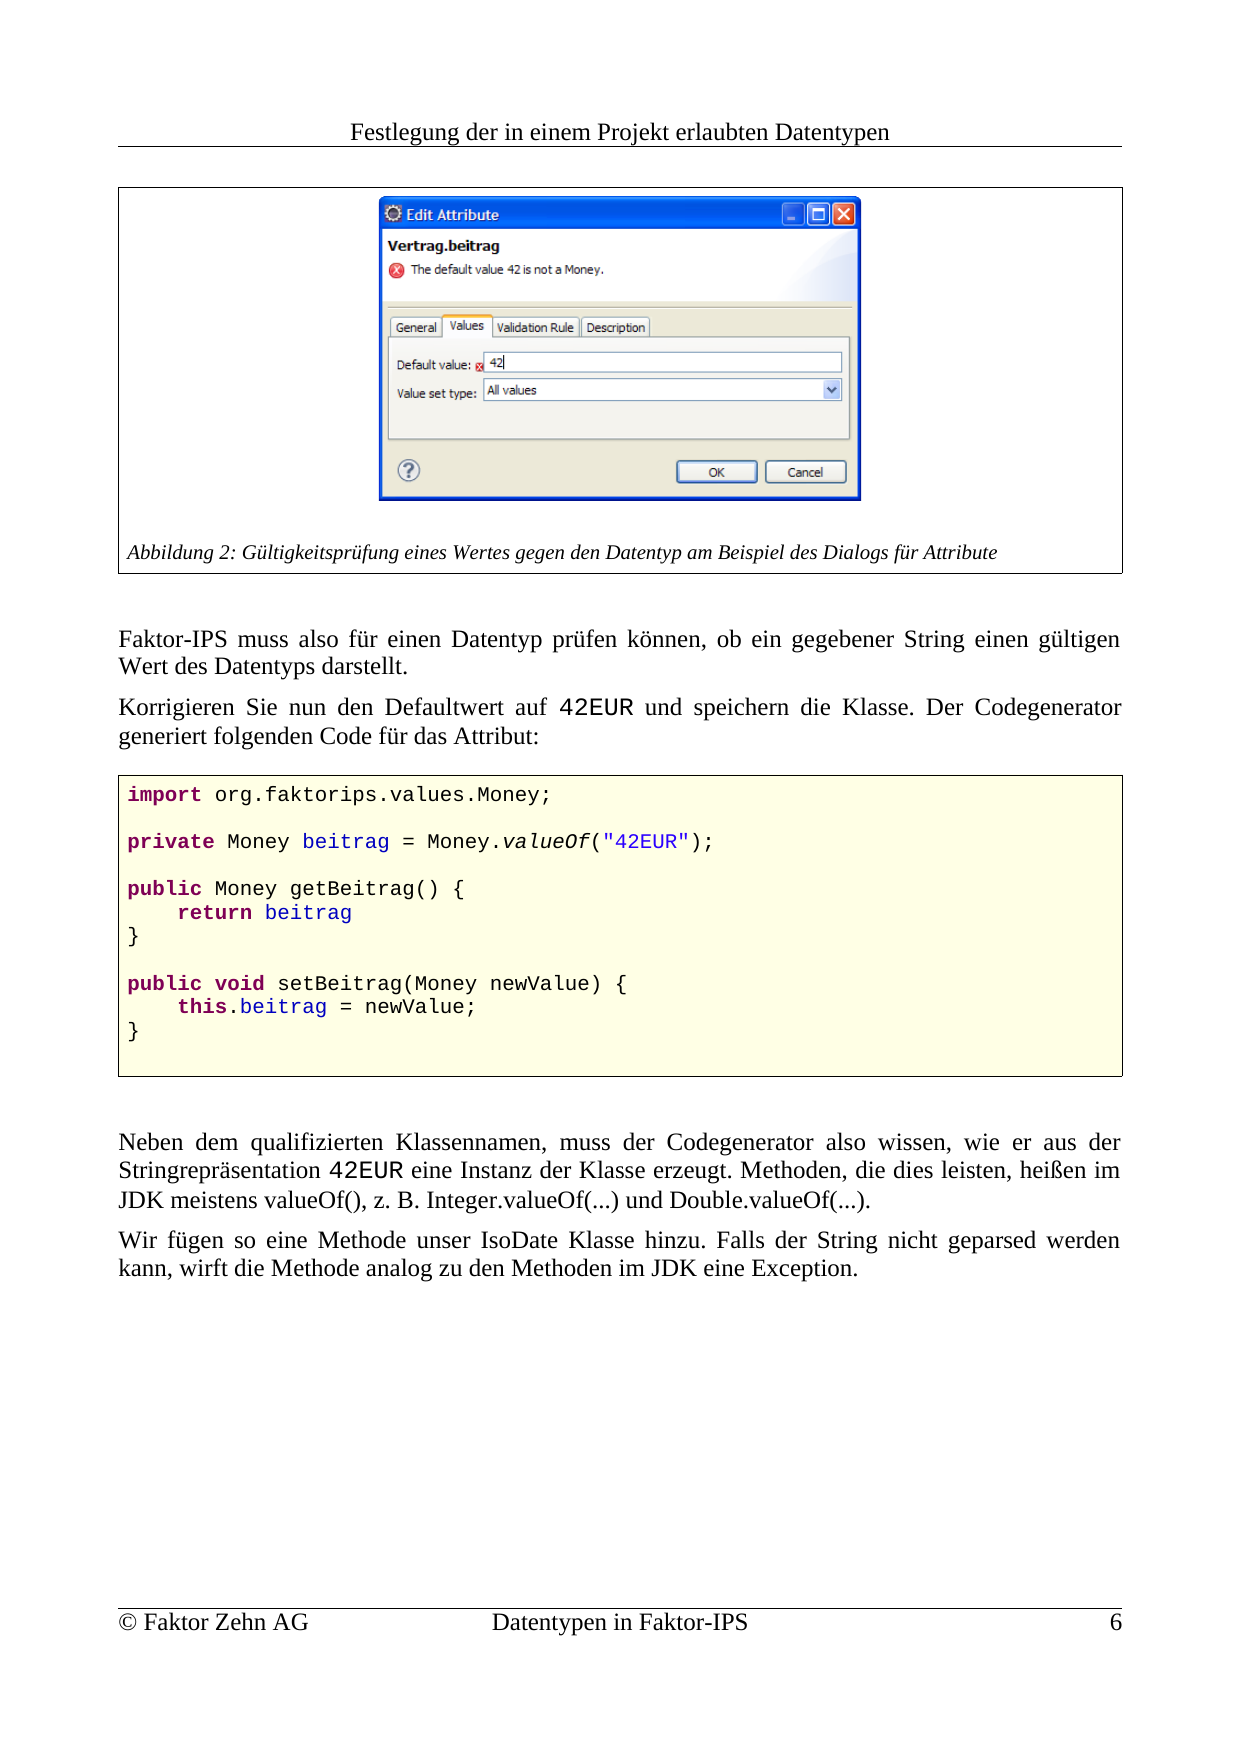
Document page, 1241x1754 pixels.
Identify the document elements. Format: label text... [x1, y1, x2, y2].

text Abbildung 2: Gültigkeitsprüfung eines Wertes gegen den Datentyp am Beispiel des Dialogs für Attribute [127, 541, 1113, 564]
text Neben dem qualifizierten Klassennamen, muss der Codegenerator also wissen, wie er aus der Stringrepräsentation 42EUR eine Instanz der Klasse erzeugt. Methoden, die dies leisten, heißen im JDK meistens valueOf(), z. B. Integer.valueOf(...) und Double.valueOf(...). [118, 1128, 1122, 1213]
text return beitrag [127, 902, 1113, 925]
text this.beitrag = newValue; [127, 996, 1113, 1020]
text private Money beitrag = Money.valueOf("42EUR"); [127, 831, 1113, 854]
text Wir fügen so eine Methode unser IsoDate Klasse hinzu. Falls der String nicht geparsed werden kann, wirft die Methode analog zu den Methoden im JDK eine Exception. [118, 1226, 1122, 1281]
text } [127, 925, 1113, 949]
picture [378, 196, 862, 501]
text public void setBeitrag(Money newValue) { [127, 973, 1113, 996]
text } [127, 1020, 1113, 1044]
text import org.faktorips.values.Money; [127, 783, 1113, 807]
text Korrigieren Sie nun den Defaultwert auf 42EUR und speichern die Klasse. Der Codegenerator generiert folgenden Code für das Attribut: [118, 693, 1122, 750]
text public Money getBeitrag() { [127, 878, 1113, 902]
text Faktor-IPS muss also für einen Datentyp prüfen können, ob ein gegebener String einen gültigen Wert des Datentyps darstellt. [118, 625, 1122, 680]
